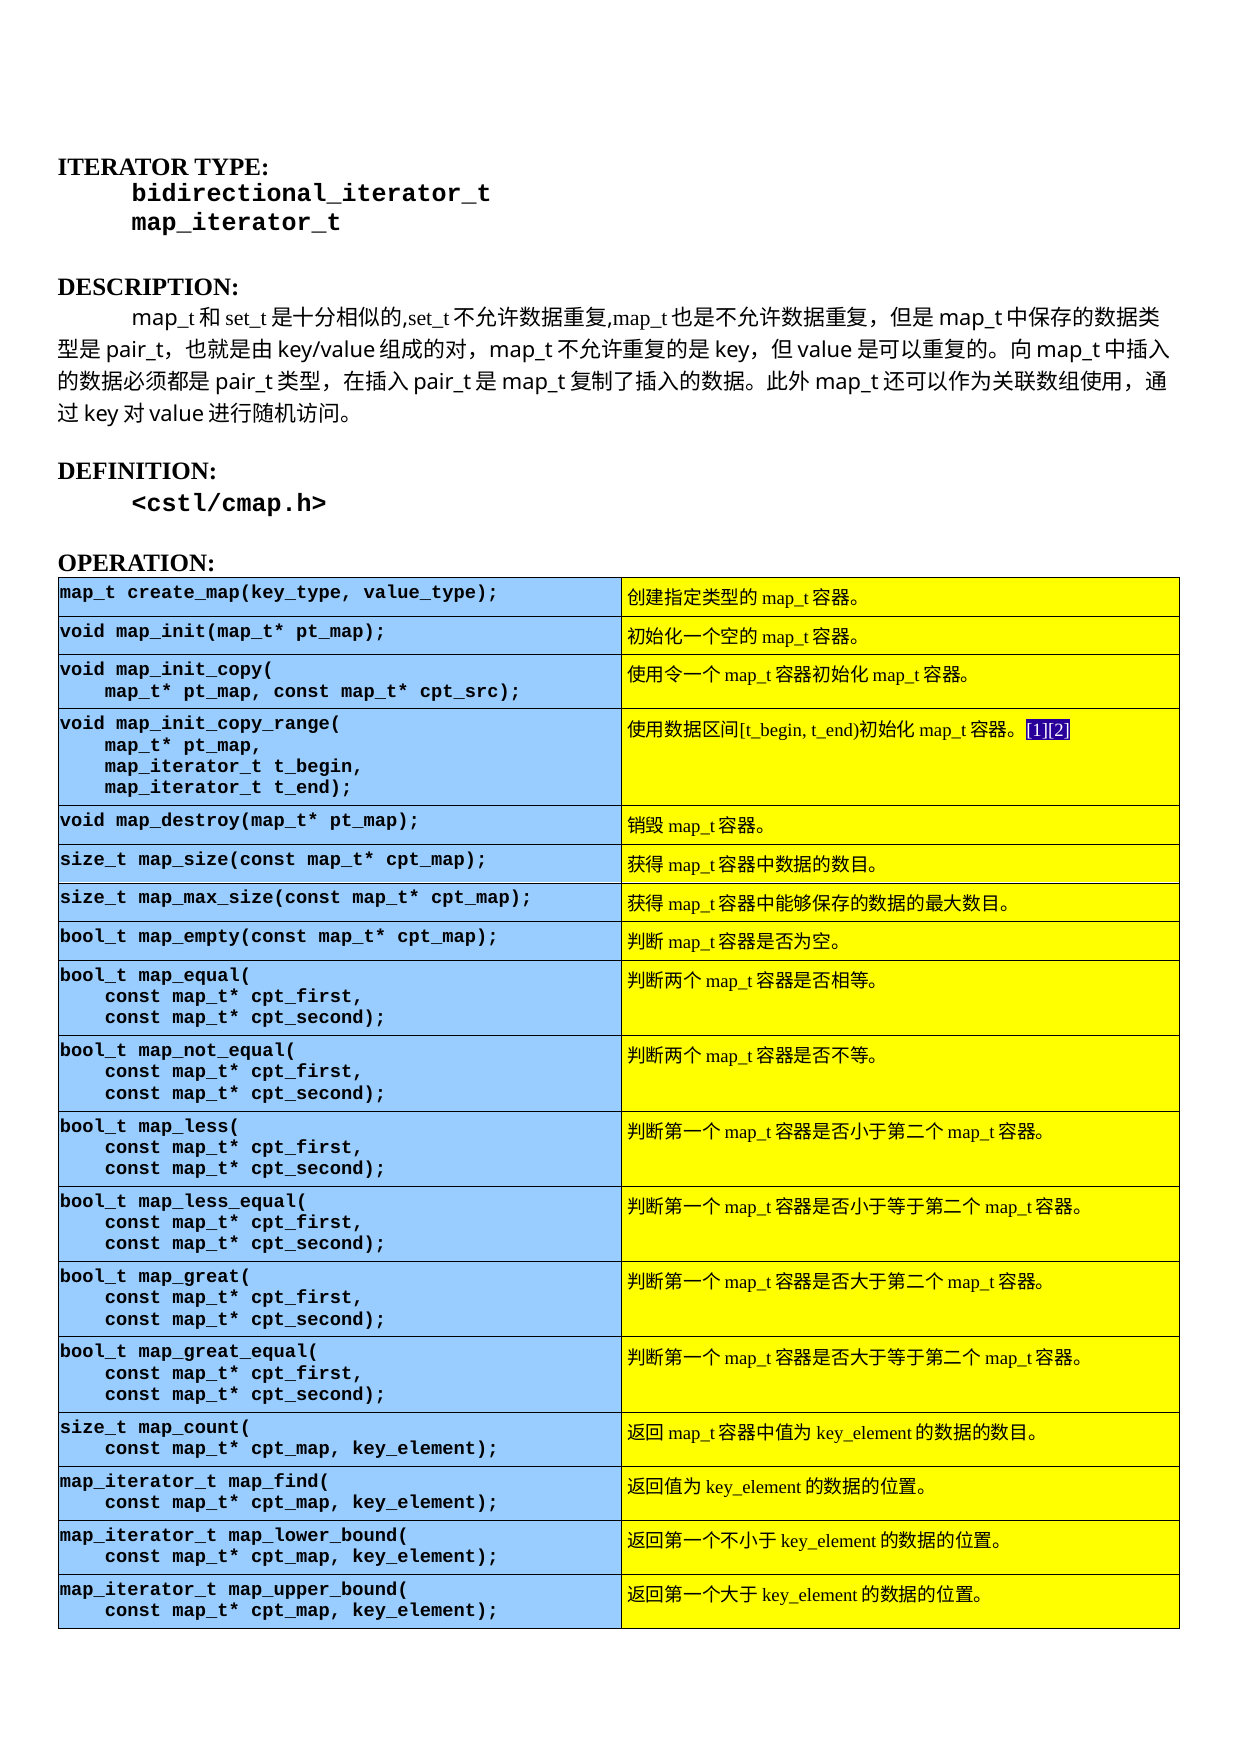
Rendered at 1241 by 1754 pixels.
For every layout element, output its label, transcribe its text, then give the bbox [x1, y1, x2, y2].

table_cell map_iterator_t map_find( const map_t* cpt_map, key_element); [59, 1467, 621, 1520]
table_cell bool_t map_great( const map_t* cpt_first, const map_t* cpt_second); [59, 1262, 621, 1336]
text <cstl/cmap.h> [57, 485, 1179, 519]
table_cell 判断第一个map_t容器是否小于第二个map_t容器。 [622, 1112, 1179, 1186]
table_cell 判断两个map_t容器是否不等。 [622, 1036, 1179, 1111]
table_cell void map_init(map_t* pt_map); [59, 617, 621, 654]
text OPERATION: [57, 548, 1179, 577]
text map_iterator_t [57, 209, 1179, 238]
table_cell 判断map_t容器是否为空。 [622, 922, 1179, 960]
table_cell 销毁map_t容器。 [622, 806, 1179, 844]
table_cell 返回值为key_element的数据的位置。 [622, 1467, 1179, 1520]
table_cell 判断第一个map_t容器是否大于第二个map_t容器。 [622, 1262, 1179, 1336]
table_cell void map_init_copy_range( map_t* pt_map, map_iterator_t t_begin, map_iterator_t t_end); [59, 709, 621, 805]
table_cell 获得map_t容器中数据的数目。 [622, 845, 1179, 882]
table_cell size_t map_count( const map_t* cpt_map, key_element); [59, 1413, 621, 1466]
table_cell map_iterator_t map_upper_bound( const map_t* cpt_map, key_element); [59, 1575, 621, 1628]
table_cell size_t map_size(const map_t* cpt_map); [59, 845, 621, 882]
text DEFINITION: [57, 456, 1179, 485]
table_cell void map_init_copy( map_t* pt_map, const map_t* cpt_src); [59, 655, 621, 708]
text DESCRIPTION: [57, 272, 1179, 300]
table_header 创建指定类型的map_t容器。 [622, 578, 1179, 616]
table_cell void map_destroy(map_t* pt_map); [59, 806, 621, 844]
table_cell bool_t map_not_equal( const map_t* cpt_first, const map_t* cpt_second); [59, 1036, 621, 1111]
table_header map_t create_map(key_type, value_type); [59, 578, 621, 616]
table_cell 使用令一个map_t容器初始化map_t容器。 [622, 655, 1179, 708]
table_cell 返回map_t容器中值为key_element的数据的数目。 [622, 1413, 1179, 1466]
text map_t和set_t是十分相似的,set_t不允许数据重复,map_t也是不允许数据重复，但是map_t中保存的数据类型是pair_t，也就是由key/value组成的对，map_t不允许重复的是key，但value是可以重复的。向map_t中插入的数据必须都是pair_t类型，在插入pair_t是map_t复制了插入的数据。此外map_t还可以作为关联数组使用，通过key对value进行随机访问。 [57, 300, 1179, 427]
table_cell bool_t map_equal( const map_t* cpt_first, const map_t* cpt_second); [59, 961, 621, 1035]
table_cell 返回第一个不小于key_element的数据的位置。 [622, 1521, 1179, 1574]
text ITERATOR TYPE: [57, 152, 1179, 181]
table_cell 返回第一个大于key_element的数据的位置。 [622, 1575, 1179, 1628]
table_cell 获得map_t容器中能够保存的数据的最大数目。 [622, 884, 1179, 921]
table_cell bool_t map_less_equal( const map_t* cpt_first, const map_t* cpt_second); [59, 1187, 621, 1261]
table_cell bool_t map_empty(const map_t* cpt_map); [59, 922, 621, 960]
table_cell bool_t map_great_equal( const map_t* cpt_first, const map_t* cpt_second); [59, 1337, 621, 1412]
table_cell 判断第一个map_t容器是否大于等于第二个map_t容器。 [622, 1337, 1179, 1412]
table_cell 使用数据区间[t_begin, t_end)初始化map_t容器。[1][2] [622, 709, 1179, 805]
table_cell 判断第一个map_t容器是否小于等于第二个map_t容器。 [622, 1187, 1179, 1261]
text bidirectional_iterator_t [57, 181, 1179, 209]
table_cell bool_t map_less( const map_t* cpt_first, const map_t* cpt_second); [59, 1112, 621, 1186]
table_cell 初始化一个空的map_t容器。 [622, 617, 1179, 654]
table_cell map_iterator_t map_lower_bound( const map_t* cpt_map, key_element); [59, 1521, 621, 1574]
table_cell size_t map_max_size(const map_t* cpt_map); [59, 884, 621, 921]
table_cell 判断两个map_t容器是否相等。 [622, 961, 1179, 1035]
